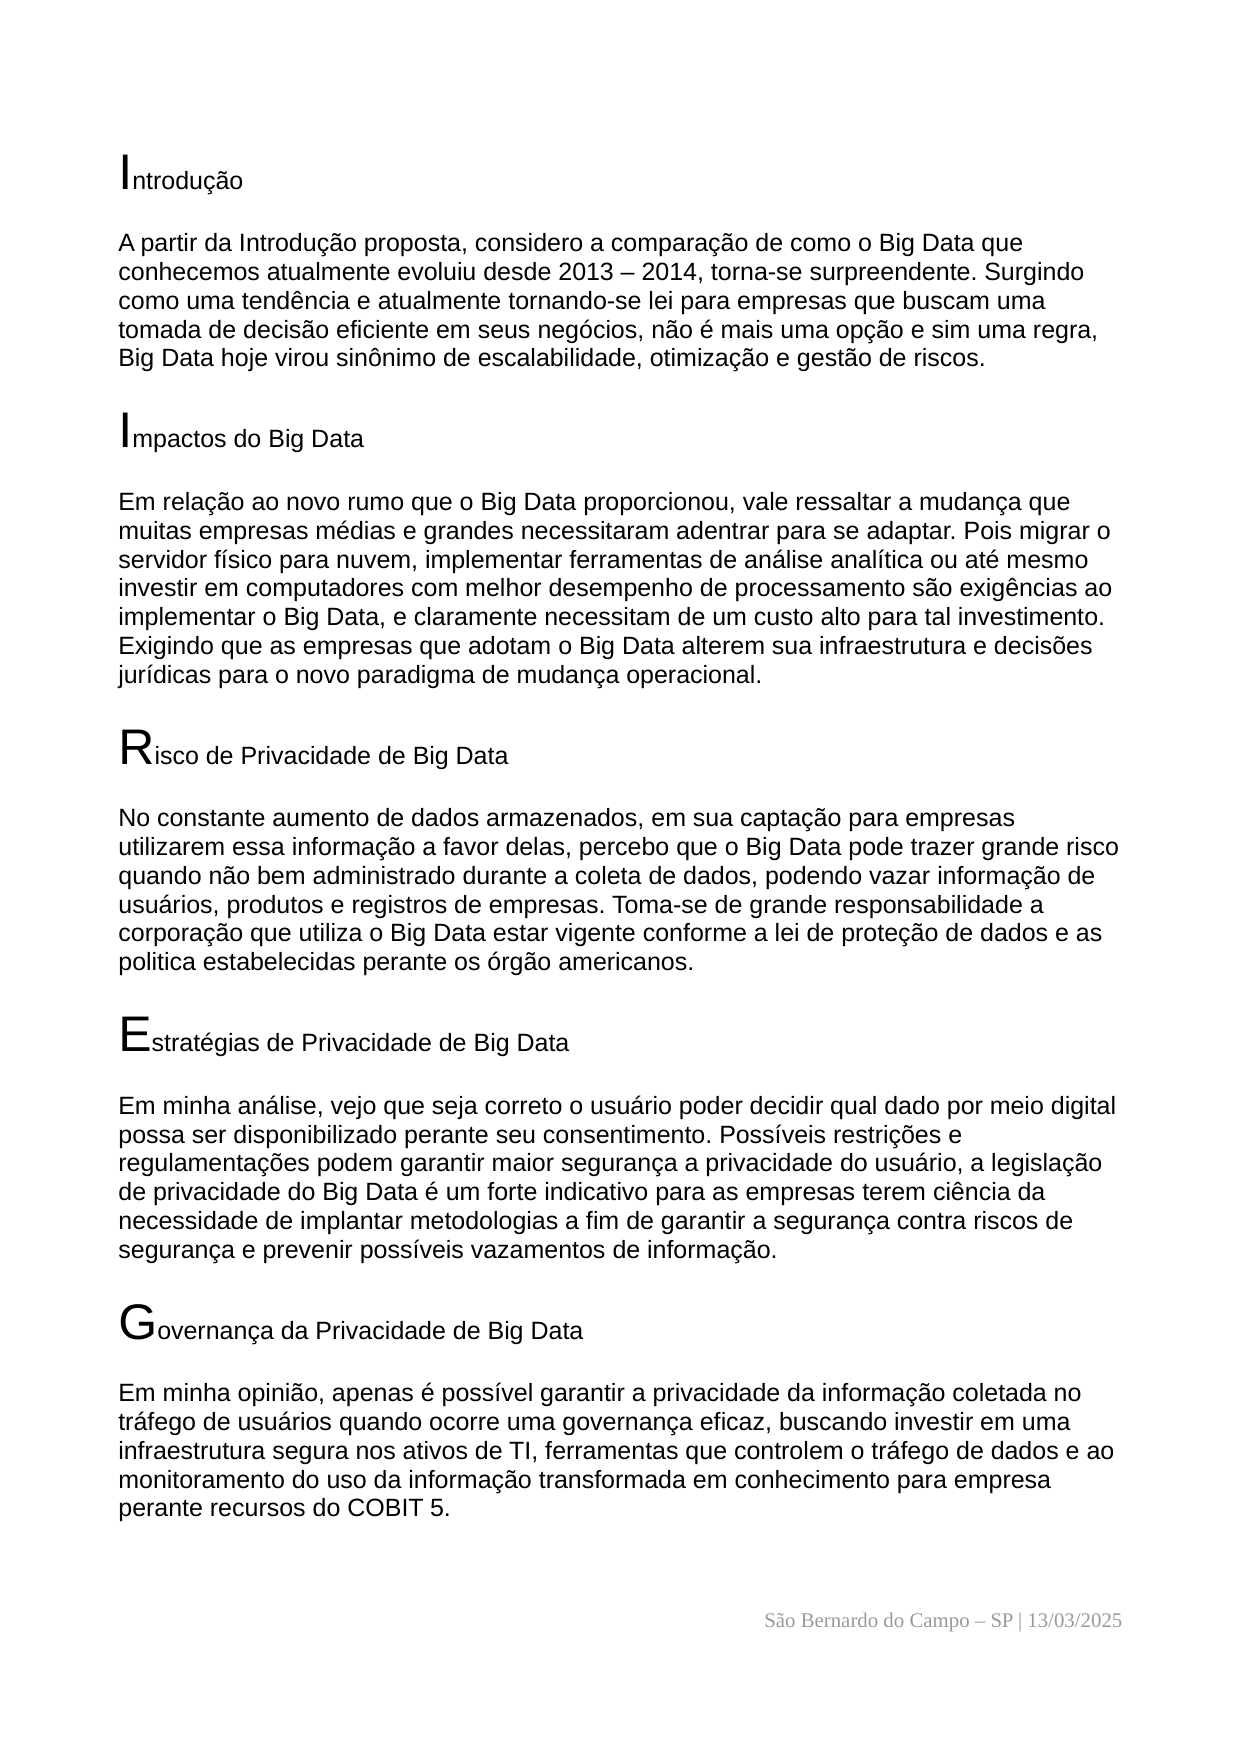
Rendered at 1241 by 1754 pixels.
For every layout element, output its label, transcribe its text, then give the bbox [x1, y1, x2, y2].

text Risco de Privacidade de Big Data [118, 717, 1122, 775]
text Estratégias de Privacidade de Big Data [118, 1005, 1122, 1062]
text Em relação ao novo rumo que o Big Data proporcionou, vale ressaltar a mudança que muitas empresas médias e grandes necessitaram adentrar para se adaptar. Pois migrar o servidor físico para nuvem, implementar ferramentas de análise analítica ou até mesmo investir em computadores com melhor desempenho de processamento são exigências ao implementar o Big Data, e claramente necessitam de um custo alto para tal investimento. Exigindo que as empresas que adotam o Big Data alterem sua infraestrutura e decisões jurídicas para o novo paradigma de mudança operacional. [118, 487, 1122, 688]
text Em minha análise, vejo que seja correto o usuário poder decidir qual dado por meio digital possa ser disponibilizado perante seu consentimento. Possíveis restrições e regulamentações podem garantir maior segurança a privacidade do usuário, a legislação de privacidade do Big Data é um forte indicativo para as empresas terem ciência da necessidade de implantar metodologias a fim de garantir a segurança contra riscos de segurança e prevenir possíveis vazamentos de informação. [118, 1091, 1122, 1263]
text Impactos do Big Data [118, 401, 1122, 458]
text A partir da Introdução proposta, considero a comparação de como o Big Data que conhecemos atualmente evoluiu desde 2013 – 2014, torna-se surpreendente. Surgindo como uma tendência e atualmente tornando-se lei para empresas que buscam uma tomada de decisão eficiente em seus negócios, não é mais uma opção e sim uma regra, Big Data hoje virou sinônimo de escalabilidade, otimização e gestão de riscos. [118, 228, 1122, 372]
text São Bernardo do Campo – SP | 13/03/2025 [118, 1608, 1122, 1632]
text Em minha opinião, apenas é possível garantir a privacidade da informação coletada no tráfego de usuários quando ocorre uma governança eficaz, buscando investir em uma infraestrutura segura nos ativos de TI, ferramentas que controlem o tráfego de dados e ao monitoramento do uso da informação transformada em conhecimento para empresa perante recursos do COBIT 5. [118, 1378, 1122, 1522]
text No constante aumento de dados armazenados, em sua captação para empresas utilizarem essa informação a favor delas, percebo que o Big Data pode trazer grande risco quando não bem administrado durante a coleta de dados, podendo vazar informação de usuários, produtos e registros de empresas. Toma-se de grande responsabilidade a corporação que utiliza o Big Data estar vigente conforme a lei de proteção de dados e as politica estabelecidas perante os órgão americanos. [118, 803, 1122, 976]
text Governança da Privacidade de Big Data [118, 1292, 1122, 1350]
text Introdução [118, 142, 1122, 200]
